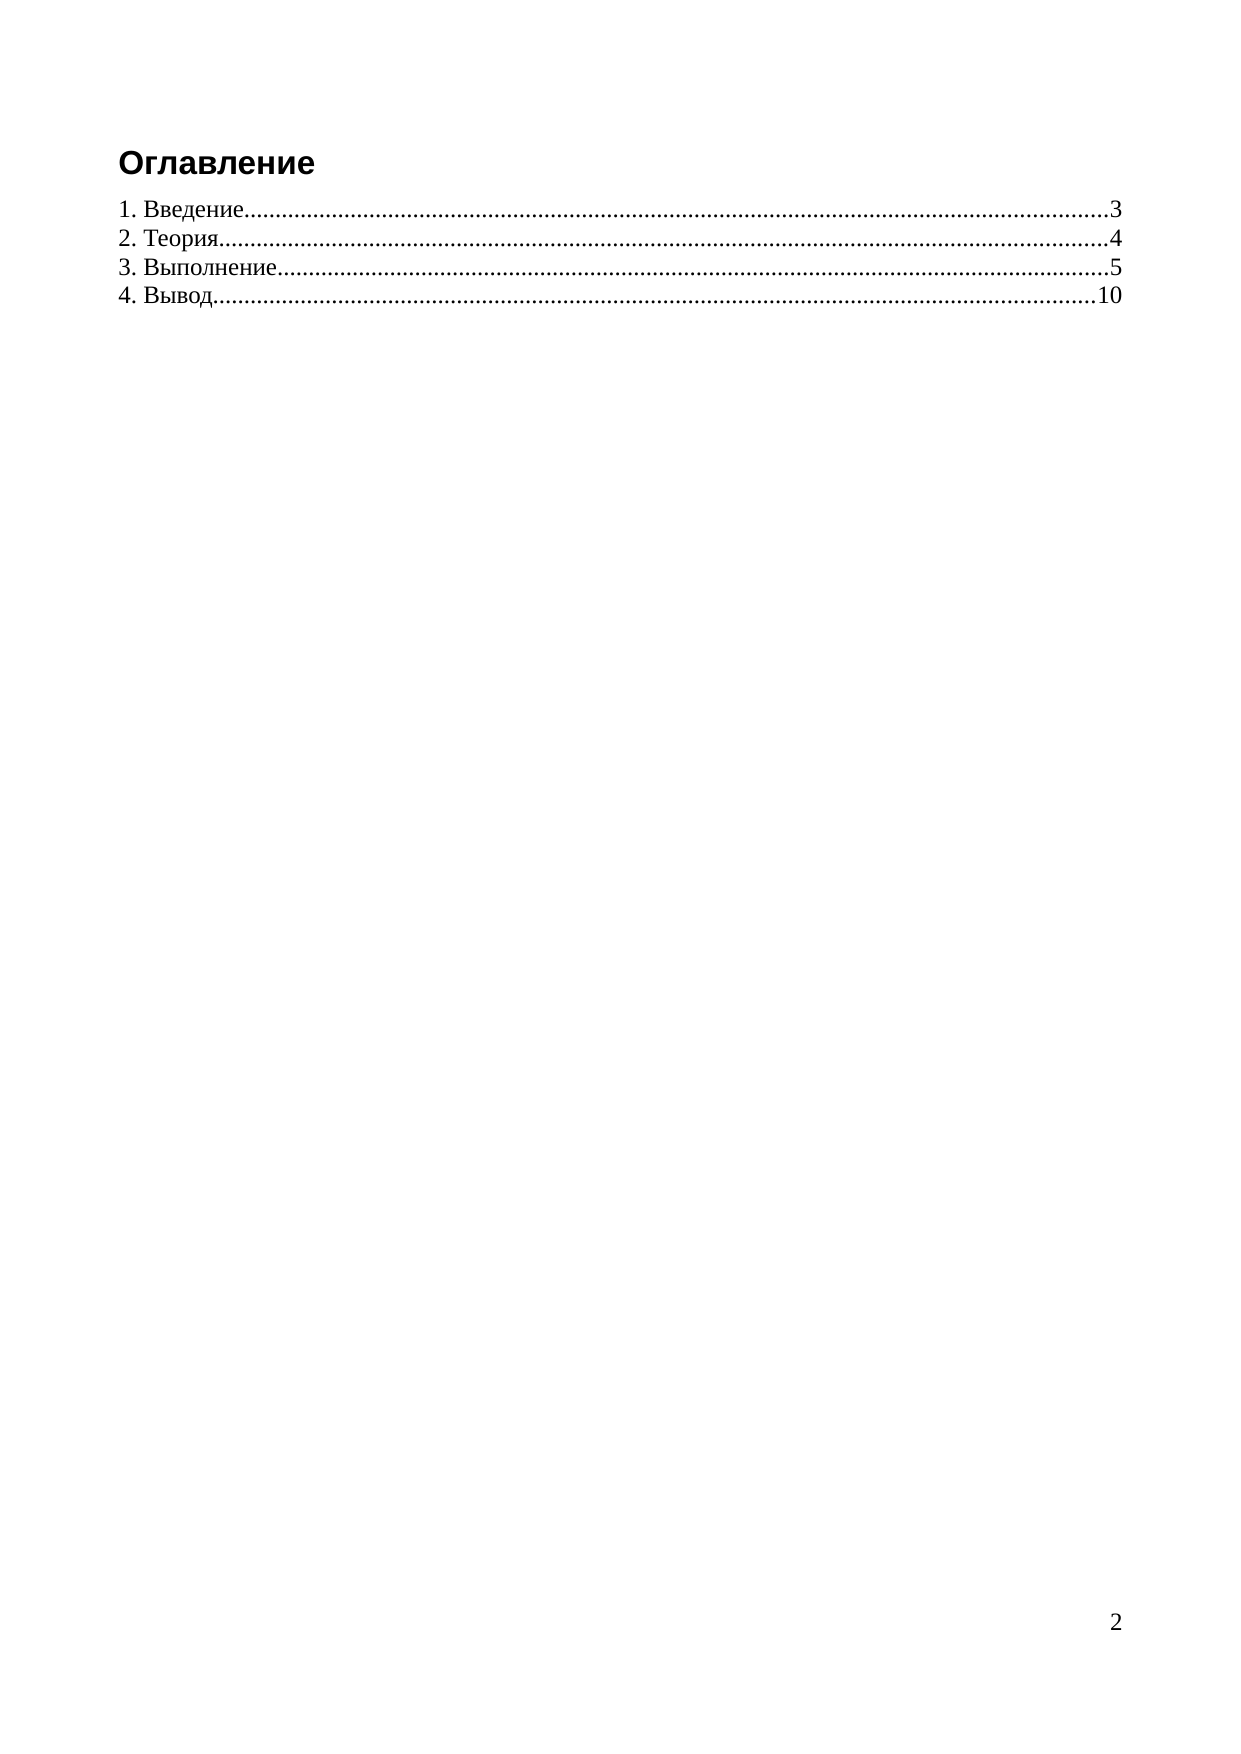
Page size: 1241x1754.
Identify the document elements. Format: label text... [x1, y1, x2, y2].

subtitle Оглавление [118, 143, 1122, 182]
text 3. Выполнение 5 [118, 252, 1122, 280]
text 2. Теория 4 [118, 223, 1122, 252]
text 1. Введение 3 [118, 194, 1122, 223]
text 4. Вывод 10 [118, 280, 1122, 309]
